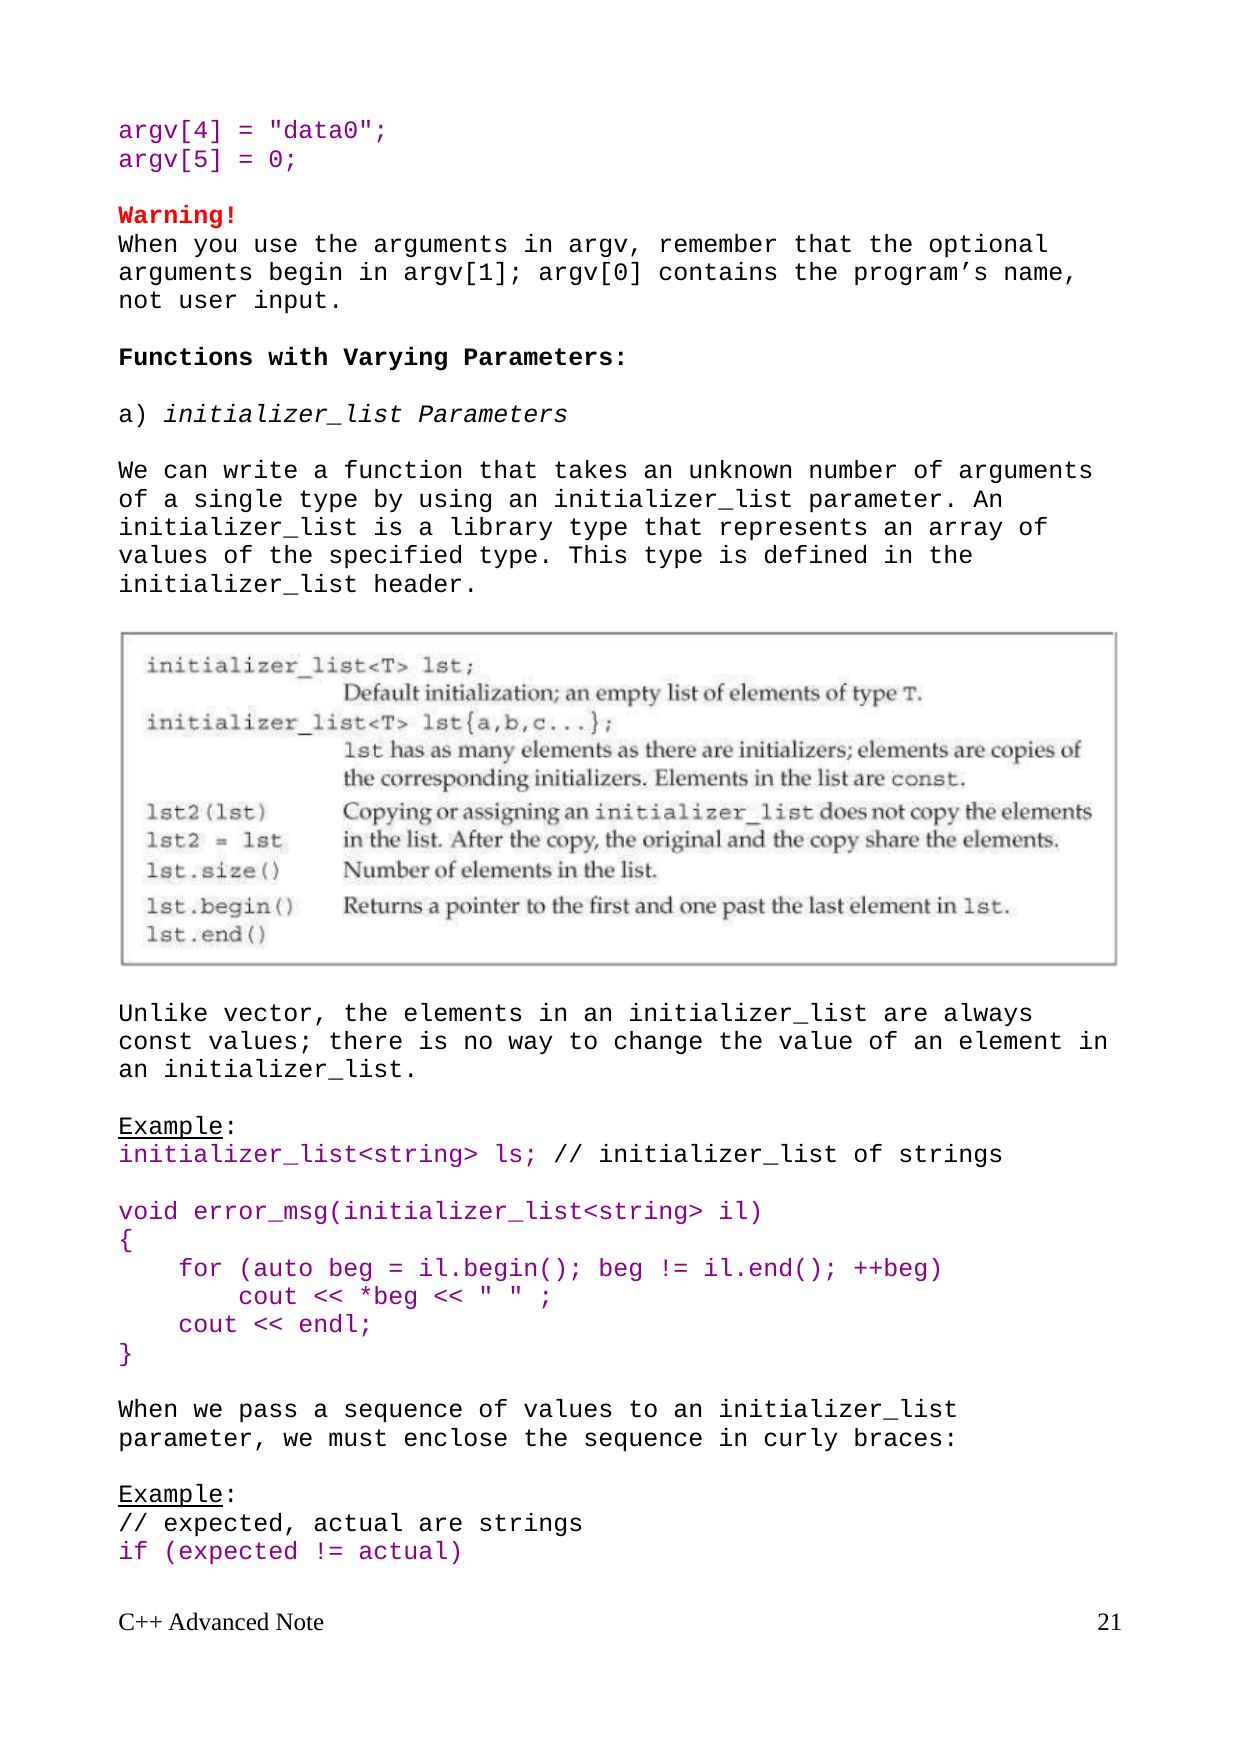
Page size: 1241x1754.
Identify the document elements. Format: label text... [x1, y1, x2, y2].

text Example: [118, 1114, 1122, 1142]
text argv[5] = 0; [118, 146, 1122, 175]
text Example: [118, 1482, 1122, 1510]
text // expected, actual are strings [118, 1510, 1122, 1539]
text Warning! [118, 203, 1122, 231]
text a) initializer_list Parameters [118, 401, 1122, 430]
text We can write a function that takes an unknown number of arguments of a single type by using an initializer_list parameter. An initializer_list is a library type that represents an array of values of the specified type. This type is defined in the initializer_list header. [118, 458, 1122, 600]
text When you use the arguments in argv, remember that the optional [118, 231, 1122, 260]
text When we pass a sequence of values to an initializer_list parameter, we must enclose the sequence in curly braces: [118, 1397, 1122, 1454]
text argv[4] = "data0"; [118, 118, 1122, 146]
text } [118, 1340, 1122, 1369]
text cout << endl; [118, 1312, 1122, 1340]
text if (expected != actual) [118, 1539, 1122, 1567]
text arguments begin in argv[1]; argv[0] contains the program’s name, not user input. [118, 260, 1122, 316]
text Unlike vector, the elements in an initializer_list are always const values; there is no way to change the value of an element in an initializer_list. [118, 1000, 1122, 1085]
text cout << *beg << " " ; [118, 1284, 1122, 1312]
text for (auto beg = il.begin(); beg != il.end(); ++beg) [118, 1255, 1122, 1284]
text { [118, 1227, 1122, 1255]
text void error_msg(initializer_list<string> il) [118, 1199, 1122, 1227]
text Functions with Varying Parameters: [118, 345, 1122, 373]
picture [118, 628, 1123, 972]
text initializer_list<string> ls; // initializer_list of strings [118, 1142, 1122, 1170]
